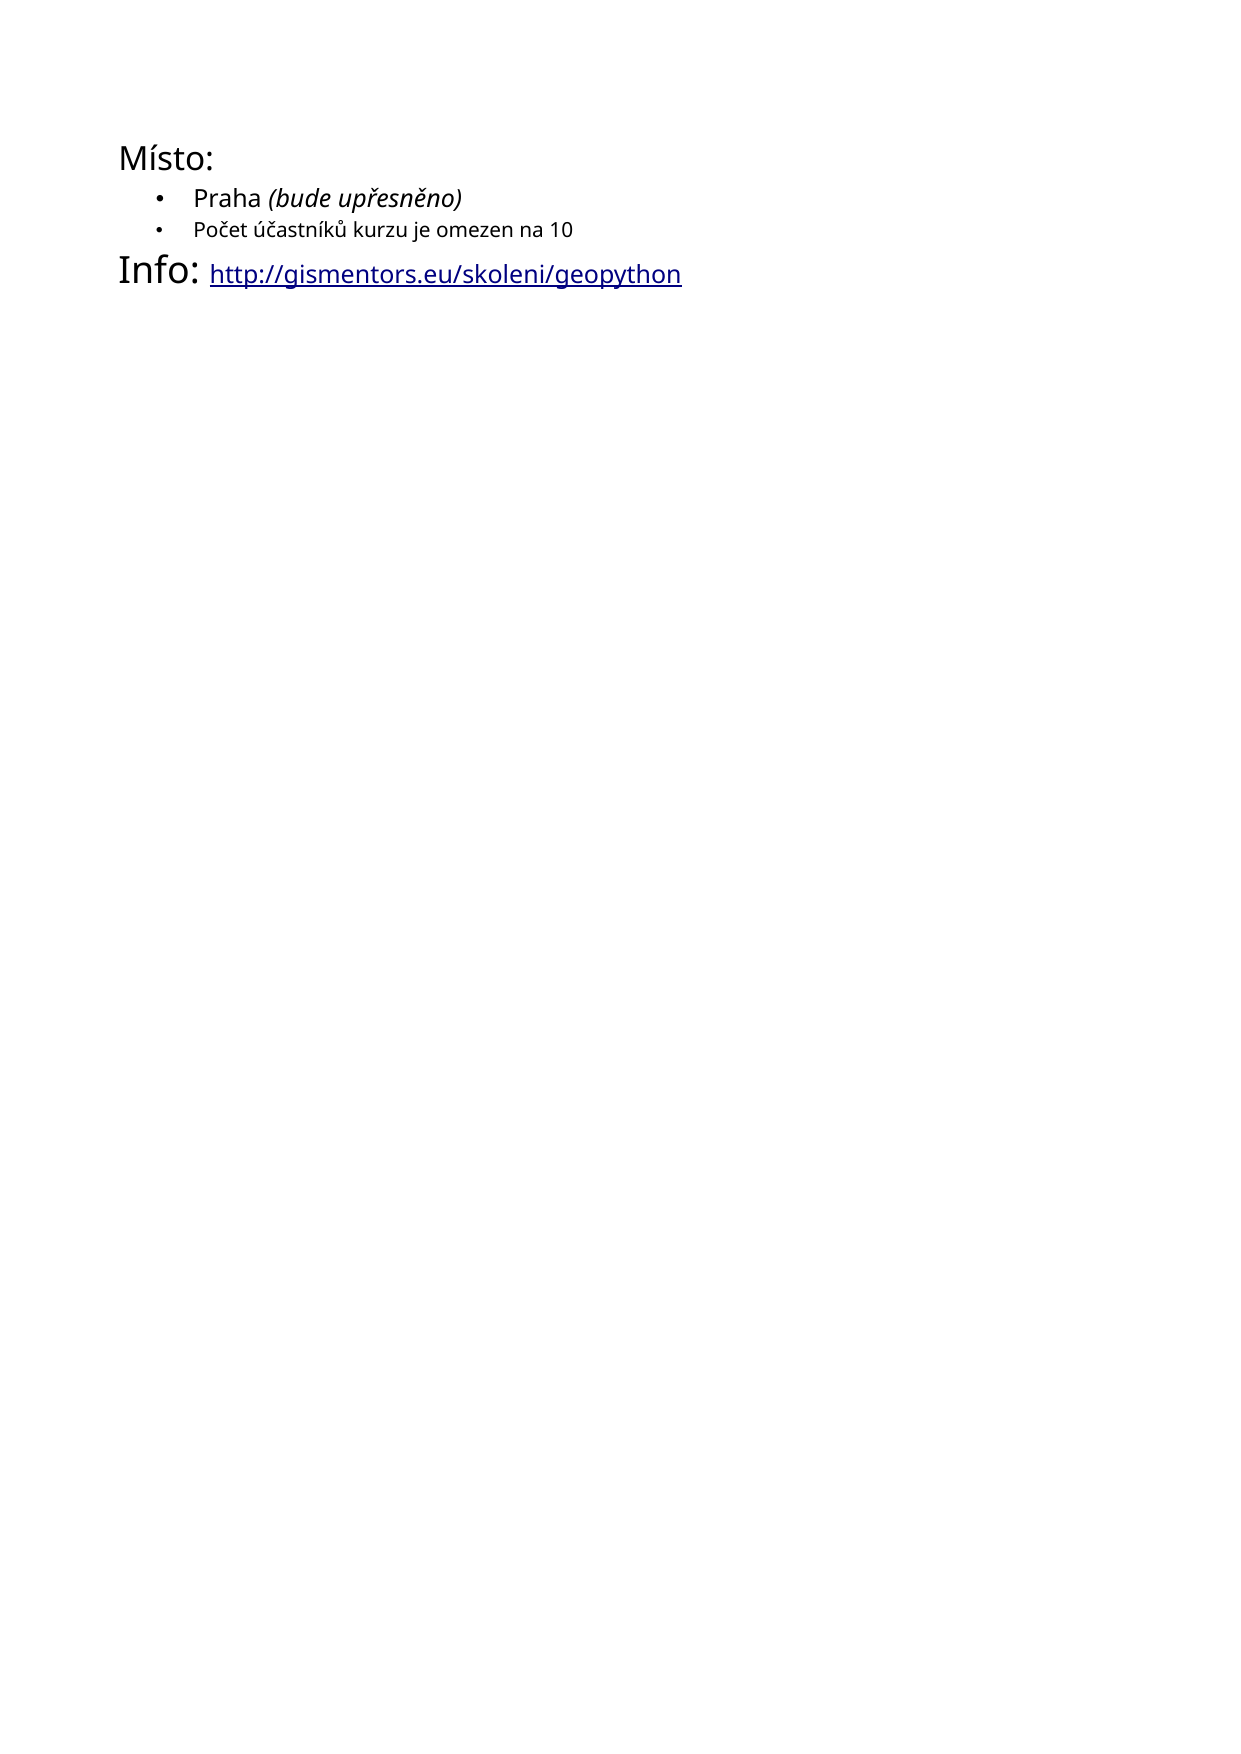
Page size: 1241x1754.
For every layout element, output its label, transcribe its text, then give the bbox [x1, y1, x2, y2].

text Místo: [118, 135, 1122, 181]
text Info: http://gismentors.eu/skoleni/geopython [118, 243, 1122, 294]
list Praha (bude upřesněno) [156, 181, 1122, 215]
list Počet účastníků kurzu je omezen na 10 [156, 215, 1122, 243]
